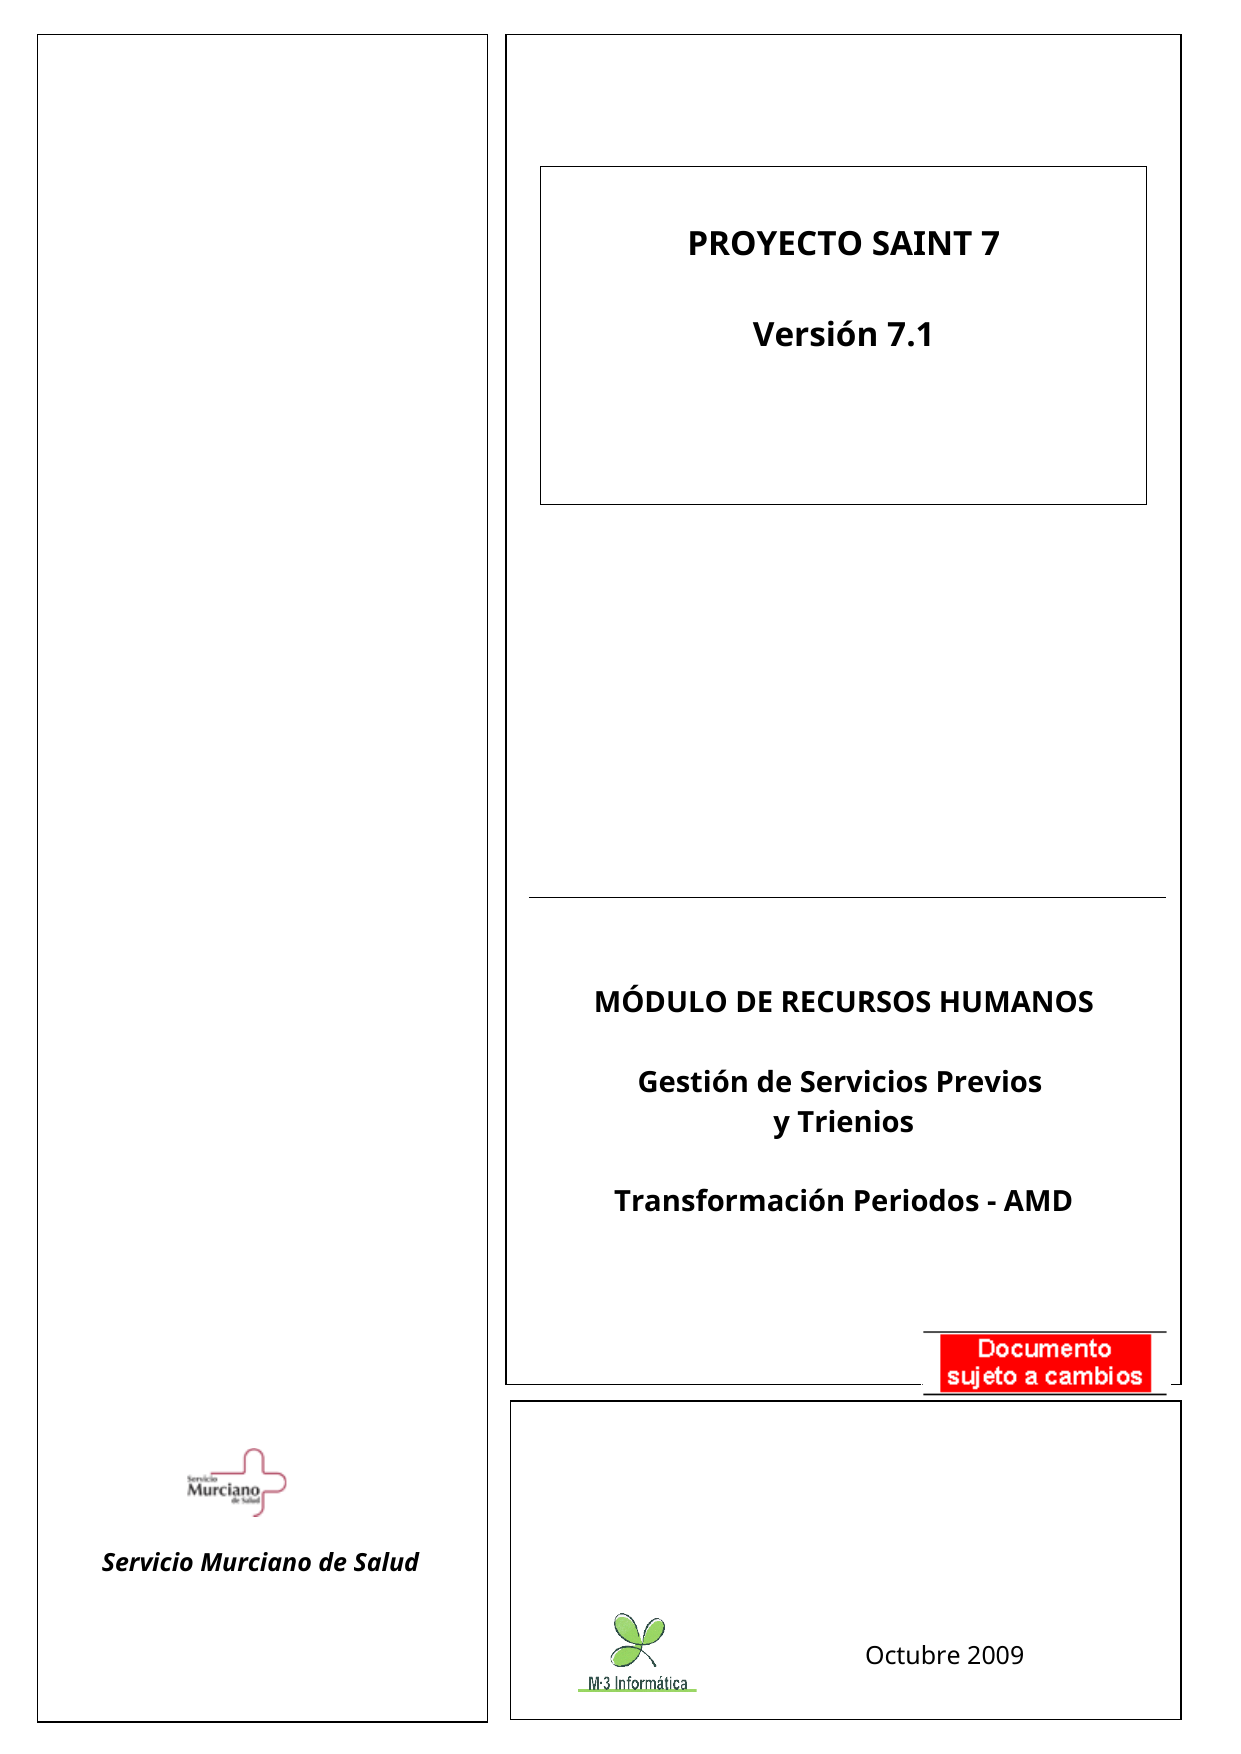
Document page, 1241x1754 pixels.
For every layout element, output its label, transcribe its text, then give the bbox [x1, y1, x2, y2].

picture [186, 1448, 287, 1517]
text Gestión de Servicios Previos [563, 1061, 1124, 1101]
text Transformación Periodos - AMD [563, 1180, 1124, 1220]
text Versión 7.1 [557, 311, 1131, 356]
picture [922, 1330, 1170, 1397]
picture [578, 1611, 697, 1692]
text y Trienios [563, 1101, 1124, 1141]
text MÓDULO DE RECURSOS HUMANOS [563, 982, 1124, 1021]
text PROYECTO SAINT 7 [557, 220, 1131, 266]
text Servicio Murciano de Salud [64, 1544, 459, 1578]
text Octubre 2009 [747, 1638, 1142, 1672]
